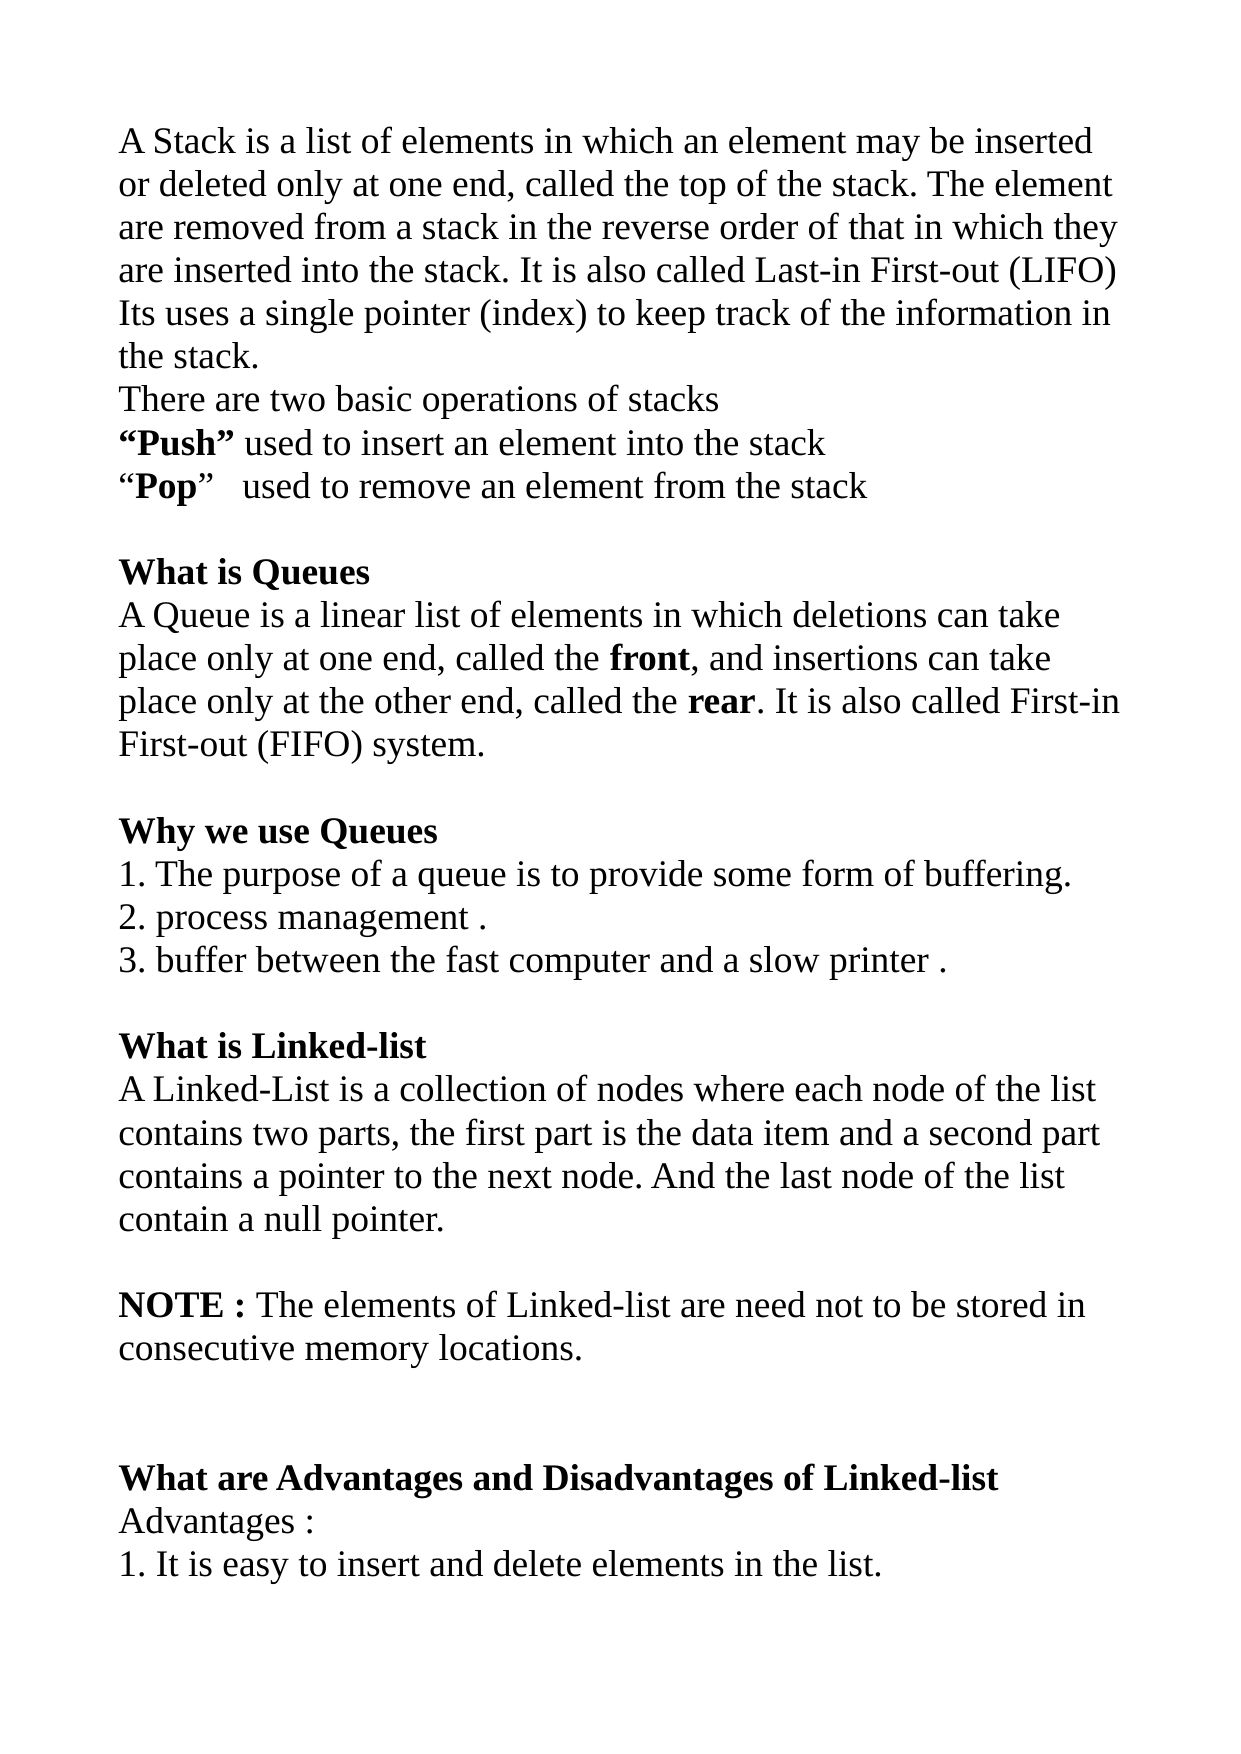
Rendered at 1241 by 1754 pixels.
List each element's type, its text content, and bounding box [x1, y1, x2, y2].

text “Push” used to insert an element into the stack [118, 420, 1122, 463]
text What are Advantages and Disadvantages of Linked-list [118, 1455, 1122, 1498]
text NOTE : The elements of Linked-list are need not to be stored in consecutive memory locations. [118, 1282, 1122, 1369]
text 3. buffer between the fast computer and a slow printer . [118, 937, 1122, 981]
text Advantages : [118, 1498, 1122, 1541]
text A Queue is a linear list of elements in which deletions can take place only at one end, called the front, and insertions can take place only at the other end, called the rear. It is also called First-in [118, 592, 1122, 722]
text 2. process management . [118, 894, 1122, 937]
text What is Linked-list [118, 1024, 1122, 1067]
text There are two basic operations of stacks [118, 377, 1122, 420]
list 1. It is easy to insert and delete elements in the list. [118, 1541, 1122, 1584]
text 1. The purpose of a queue is to provide some form of buffering. [118, 851, 1122, 894]
text A Stack is a list of elements in which an element may be inserted or deleted only at one end, called the top of the stack. The element [118, 118, 1122, 204]
text First-out (FIFO) system. [118, 722, 1122, 765]
text are removed from a stack in the reverse order of that in which they are inserted into the stack. It is also called Last-in First-out (LIFO) [118, 204, 1122, 291]
text Its uses a single pointer (index) to keep track of the information in the stack. [118, 291, 1122, 377]
text What is Queues [118, 549, 1122, 592]
text Why we use Queues [118, 808, 1122, 851]
text “Pop” used to remove an element from the stack [118, 463, 1122, 506]
text A Linked-List is a collection of nodes where each node of the list contains two parts, the first part is the data item and a second part contains a pointer to the next node. And the last node of the list contain a null pointer. [118, 1067, 1122, 1239]
